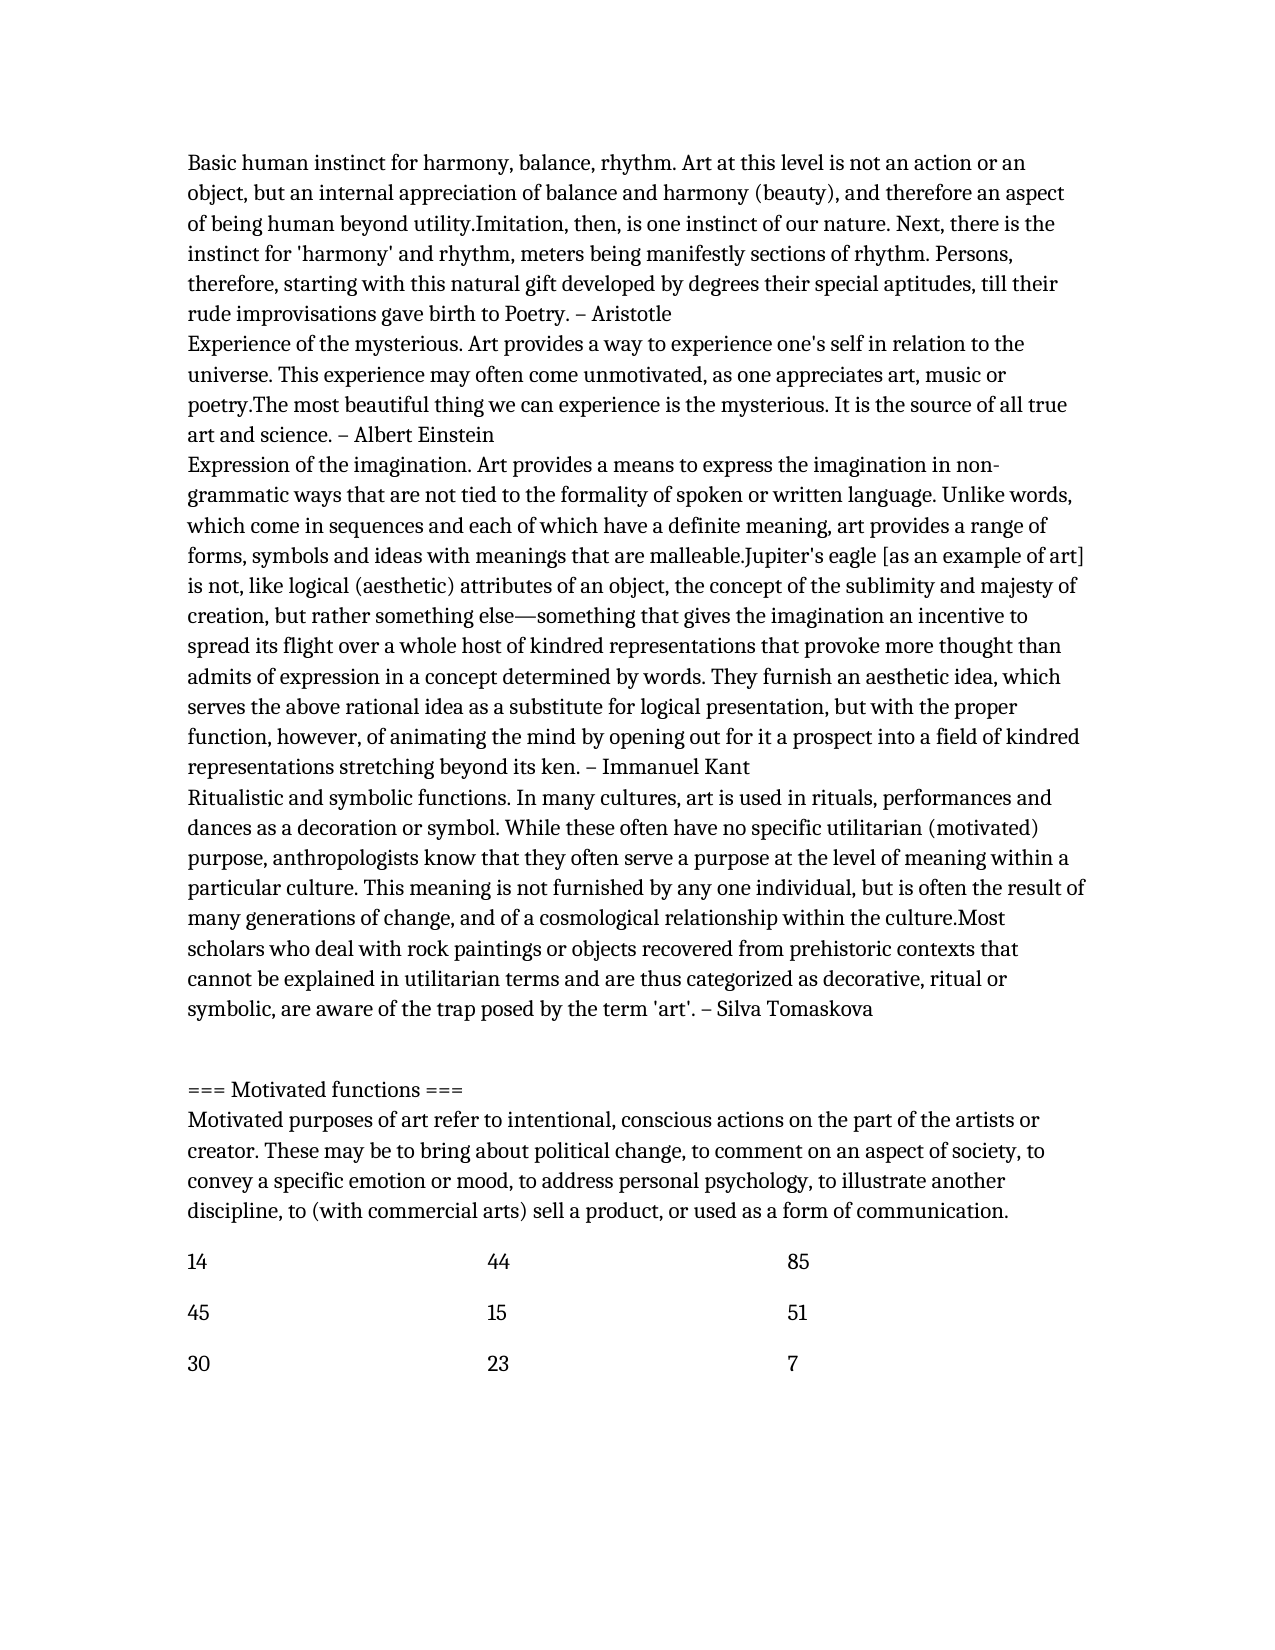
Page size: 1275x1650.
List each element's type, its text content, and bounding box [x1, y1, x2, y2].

table_cell 7 [776, 1351, 1076, 1402]
table_header 14 [176, 1249, 476, 1300]
text Basic human instinct for harmony, balance, rhythm. Art at this level is not an action or an object, but an internal appreciation of balance and harmony (beauty), and therefore an aspect of being human beyond utility.Imitation, then, is one instinct of our nature. Next, there is the instinct for 'harmony' and rhythm, meters being manifestly sections of rhythm. Persons, therefore, starting with this natural gift developed by degrees their special aptitudes, till their rude improvisations gave birth to Poetry. – Aristotle Experience of the mysterious. Art provides a way to experience one's self in relation to the universe. This experience may often come unmotivated, as one appreciates art, music or poetry.The most beautiful thing we can experience is the mysterious. It is the source of all true art and science. – Albert Einstein Expression of the imagination. Art provides a means to express the imagination in non-grammatic ways that are not tied to the formality of spoken or written language. Unlike words, which come in sequences and each of which have a definite meaning, art provides a range of forms, symbols and ideas with meanings that are malleable.Jupiter's eagle [as an example of art] is not, like logical (aesthetic) attributes of an object, the concept of the sublimity and majesty of creation, but rather something else—something that gives the imagination an incentive to spread its flight over a whole host of kindred representations that provoke more thought than admits of expression in a concept determined by words. They furnish an aesthetic idea, which serves the above rational idea as a substitute for logical presentation, but with the proper function, however, of animating the mind by opening out for it a prospect into a field of kindred representations stretching beyond its ken. – Immanuel Kant Ritualistic and symbolic functions. In many cultures, art is used in rituals, performances and dances as a decoration or symbol. While these often have no specific utilitarian (motivated) purpose, anthropologists know that they often serve a purpose at the level of meaning within a particular culture. This meaning is not furnished by any one individual, but is often the result of many generations of change, and of a cosmological relationship within the culture.Most scholars who deal with rock paintings or objects recovered from prehistoric contexts that cannot be explained in utilitarian terms and are thus categorized as decorative, ritual or symbolic, are aware of the trap posed by the term 'art'. – Silva Tomaskova [187, 150, 1087, 1022]
table_cell 23 [476, 1351, 776, 1402]
table_cell 51 [776, 1300, 1076, 1351]
table_cell 45 [176, 1300, 476, 1351]
table_header 44 [476, 1249, 776, 1300]
table_cell 30 [176, 1351, 476, 1402]
table_header 85 [776, 1249, 1076, 1300]
text === Motivated functions === Motivated purposes of art refer to intentional, conscious actions on the part of the artists or creator. These may be to bring about political change, to comment on an aspect of society, to convey a specific emotion or mood, to address personal psychology, to illustrate another discipline, to (with commercial arts) sell a product, or used as a form of communication. [187, 1047, 1087, 1224]
table_cell 15 [476, 1300, 776, 1351]
